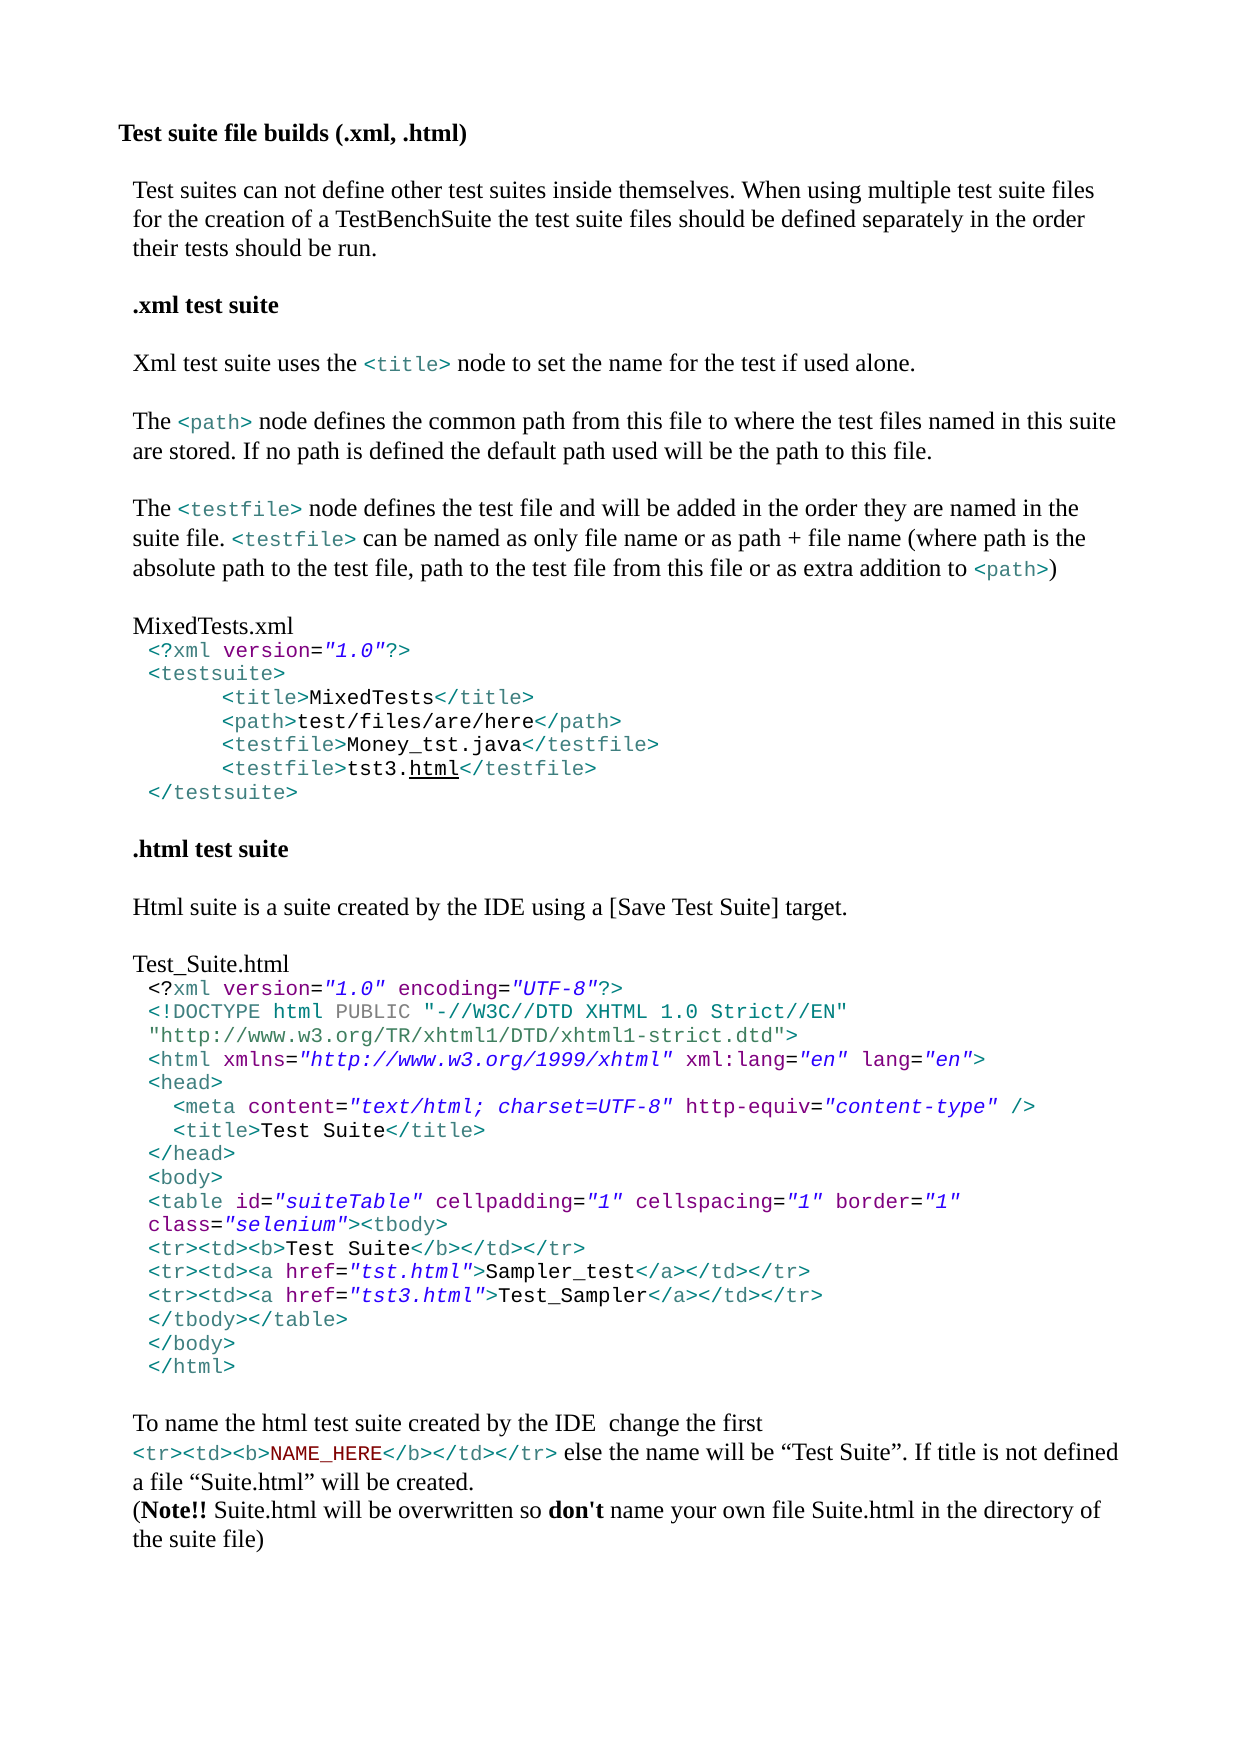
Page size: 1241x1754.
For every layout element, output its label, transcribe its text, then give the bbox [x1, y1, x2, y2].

text <testsuite> [148, 663, 1122, 687]
text </body> [148, 1332, 1122, 1356]
text <title>MixedTests</title> [148, 687, 1122, 711]
text .xml test suite [132, 291, 1122, 319]
text The <path> node defines the common path from this file to where the test files named in this suite are stored. If no path is defined the default path used will be the path to this file. [132, 406, 1122, 465]
text The <testfile> node defines the test file and will be added in the order they are named in the suite file. <testfile> can be named as only file name or as path + file name (where path is the absolute path to the test file, path to the test file from this file or as extra addition to <path>) [132, 493, 1122, 582]
text </tbody></table> [148, 1309, 1122, 1332]
text Xml test suite uses the <title> node to set the name for the test if used alone. [132, 348, 1122, 378]
text <meta content="text/html; charset=UTF-8" http-equiv="content-type" /> [148, 1096, 1122, 1120]
text Html suite is a suite created by the IDE using a [Save Test Suite] target. [132, 892, 1122, 920]
text <!DOCTYPE html PUBLIC "-//W3C//DTD XHTML 1.0 Strict//EN" "http://www.w3.org/TR/xhtml1/DTD/xhtml1-strict.dtd"> [148, 1001, 1122, 1049]
text <testfile>Money_tst.java</testfile> [148, 734, 1122, 758]
text <?xml version="1.0"?> [148, 640, 1122, 663]
text MixedTests.xml [132, 611, 1122, 640]
text </head> [148, 1143, 1122, 1167]
text (Note!! Suite.html will be overwritten so don't name your own file Suite.html in the directory of the suite file) [132, 1496, 1122, 1553]
text </testsuite> [148, 782, 1122, 805]
text <head> [148, 1072, 1122, 1096]
text <body> [148, 1167, 1122, 1191]
text Test_Suite.html [132, 949, 1122, 978]
text <tr><td><b>Test Suite</b></td></tr> [148, 1238, 1122, 1262]
text <tr><td><a href="tst3.html">Test_Sampler</a></td></tr> [148, 1285, 1122, 1309]
text <table id="suiteTable" cellpadding="1" cellspacing="1" border="1" class="selenium"><tbody> [148, 1191, 1122, 1238]
text </html> [148, 1356, 1122, 1380]
text Test suites can not define other test suites inside themselves. When using multiple test suite files for the creation of a TestBenchSuite the test suite files should be defined separately in the order their tests should be run. [132, 176, 1122, 262]
text <path>test/files/are/here</path> [148, 711, 1122, 734]
text <tr><td><a href="tst.html">Sampler_test</a></td></tr> [148, 1262, 1122, 1285]
text <?xml version="1.0" encoding="UTF-8"?> [148, 978, 1122, 1001]
text <title>Test Suite</title> [148, 1120, 1122, 1143]
text <testfile>tst3.html</testfile> [148, 758, 1122, 782]
text <html xmlns="http://www.w3.org/1999/xhtml" xml:lang="en" lang="en"> [148, 1049, 1122, 1072]
text .html test suite [132, 834, 1122, 863]
text Test suite file builds (.xml, .html) [118, 118, 1122, 147]
text To name the html test suite created by the IDE change the first <tr><td><b>NAME_HERE</b></td></tr> else the name will be “Test Suite”. If title is not defined a file “Suite.html” will be created. [132, 1408, 1122, 1496]
